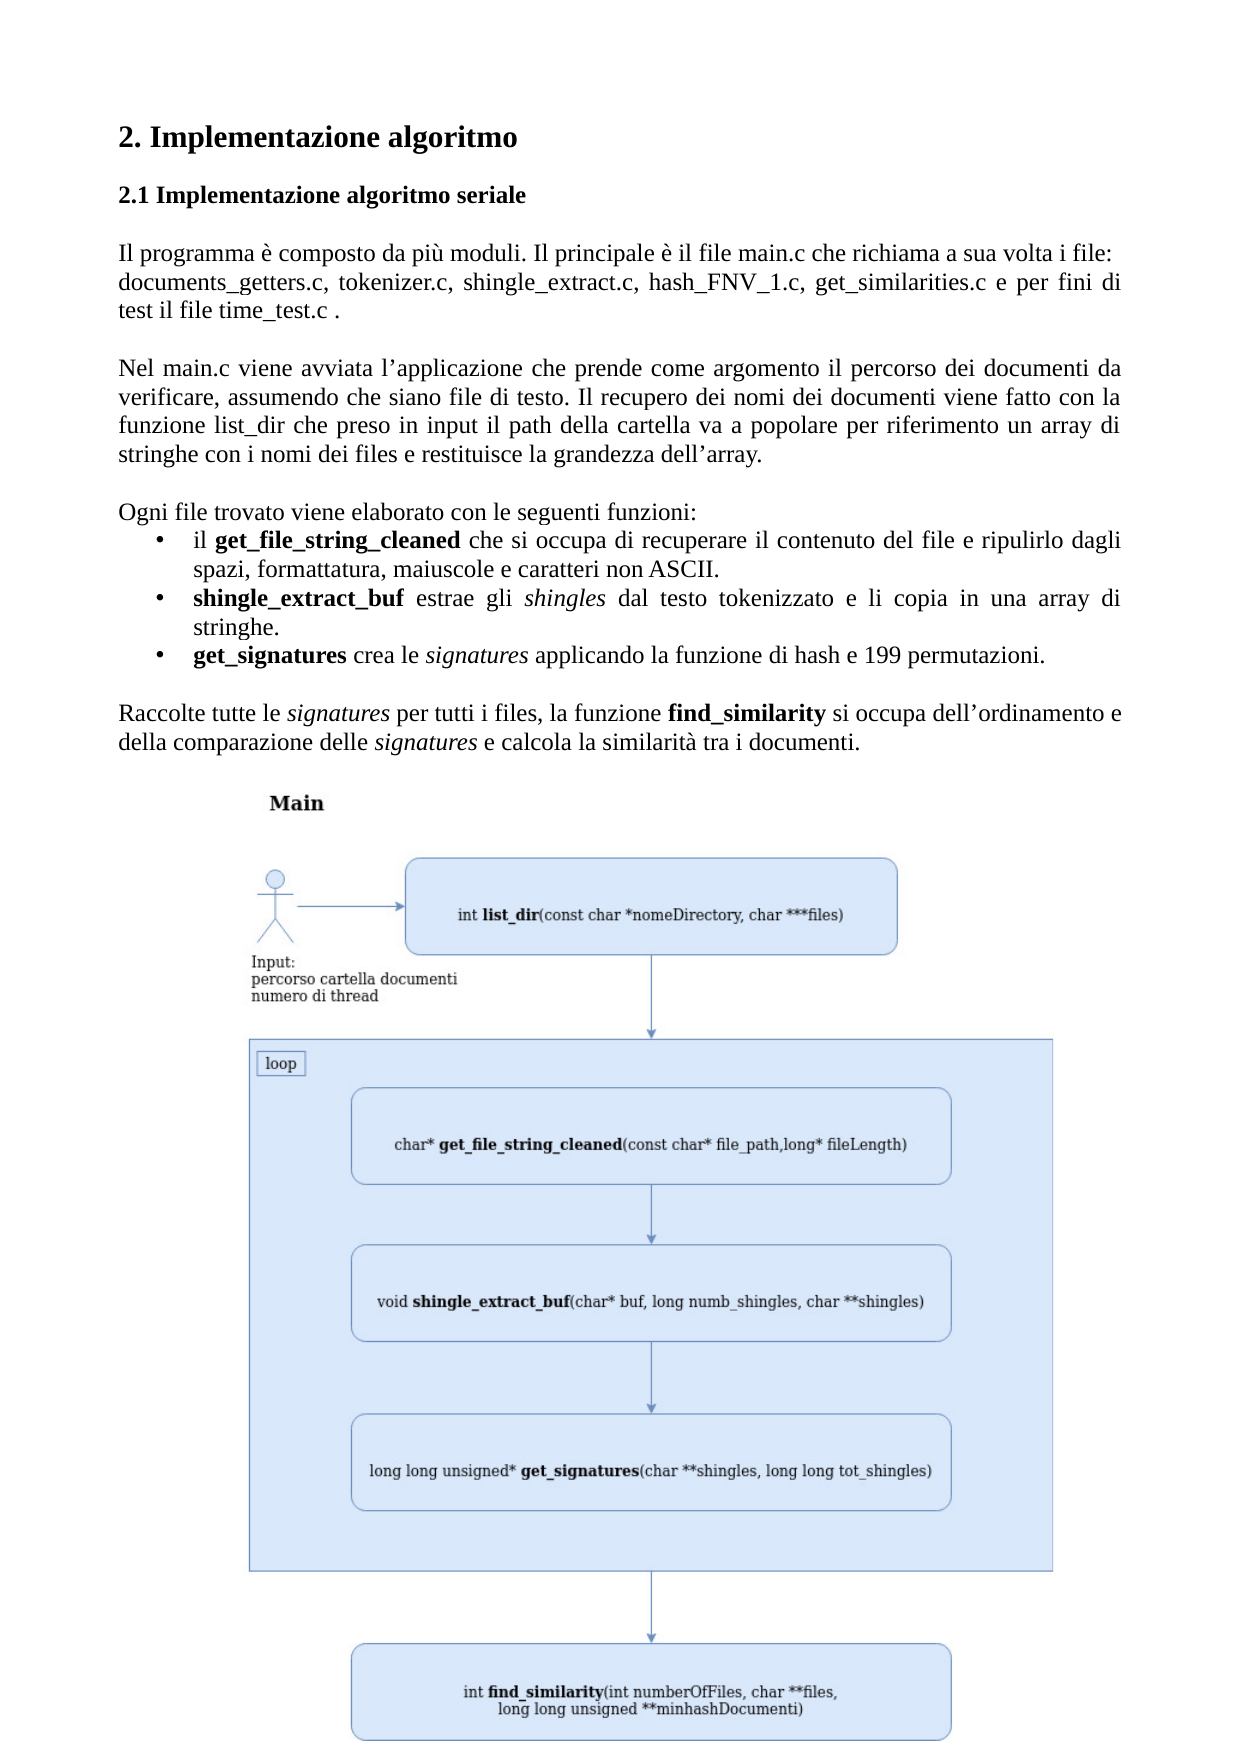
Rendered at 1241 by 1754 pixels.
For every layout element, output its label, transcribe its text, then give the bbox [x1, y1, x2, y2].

list il get_file_string_cleaned che si occupa di recuperare il contenuto del file e ripulirlo dagli spazi, formattatura, maiuscole e caratteri non ASCII. [156, 525, 1122, 583]
text 2.1 Implementazione algoritmo seriale [118, 180, 1122, 209]
picture [243, 773, 1054, 1741]
text 2. Implementazione algoritmo [118, 118, 1122, 154]
list shingle_extract_buf estrae gli shingles dal testo tokenizzato e li copia in una array di stringhe. [156, 583, 1122, 640]
text Il programma è composto da più moduli. Il principale è il file main.c che richiama a sua volta i file: [118, 238, 1122, 267]
text documents_getters.c, tokenizer.c, shingle_extract.c, hash_FNV_1.c, get_similarities.c e per fini di test il file time_test.c . [118, 267, 1122, 324]
text Raccolte tutte le signatures per tutti i files, la funzione find_similarity si occupa dell’ordinamento e della comparazione delle signatures e calcola la similarità tra i documenti. [118, 698, 1122, 755]
list get_signatures crea le signatures applicando la funzione di hash e 199 permutazioni. [156, 640, 1122, 669]
text Ogni file trovato viene elaborato con le seguenti funzioni: [118, 497, 1122, 525]
text Nel main.c viene avviata l’applicazione che prende come argomento il percorso dei documenti da verificare, assumendo che siano file di testo. Il recupero dei nomi dei documenti viene fatto con la funzione list_dir che preso in input il path della cartella va a popolare per riferimento un array di stringhe con i nomi dei files e restituisce la grandezza dell’array. [118, 353, 1122, 468]
